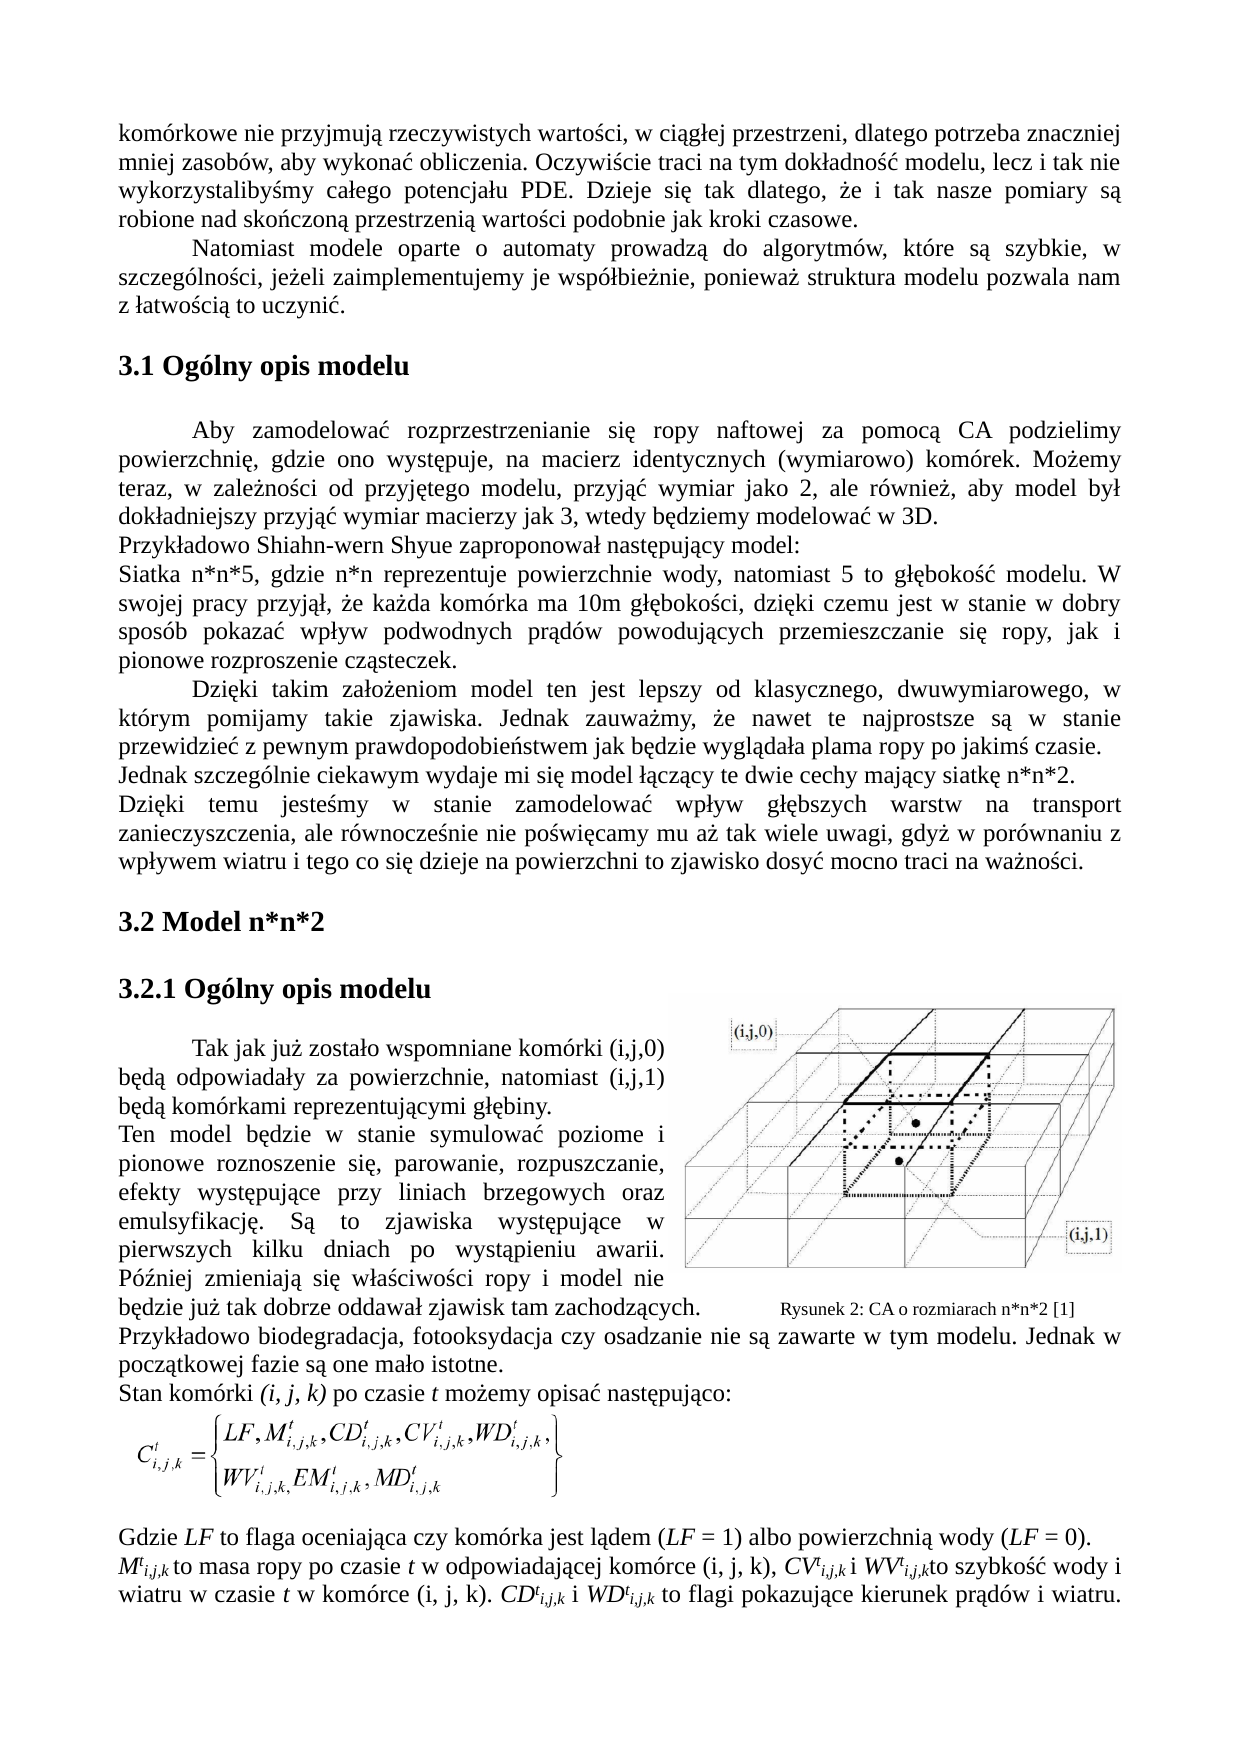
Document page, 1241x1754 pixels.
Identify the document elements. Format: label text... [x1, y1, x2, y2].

text komórkowe nie przyjmują rzeczywistych wartości, w ciągłej przestrzeni, dlatego potrzeba znaczniej mniej zasobów, aby wykonać obliczenia. Oczywiście traci na tym dokładność modelu, lecz i tak nie wykorzystalibyśmy całego potencjału PDE. Dzieje się tak dlatego, że i tak nasze pomiary są robione nad skończoną przestrzenią wartości podobnie jak kroki czasowe. [118, 118, 1122, 233]
picture [124, 1407, 580, 1512]
text 3.2.1 Ogólny opis modelu [118, 971, 1122, 1004]
text Jednak szczególnie ciekawym wydaje mi się model łączący te dwie cechy mający siatkę n*n*2. [118, 760, 1122, 789]
text Stan komórki (i, j, k) po czasie t możemy opisać następująco: [118, 1378, 1122, 1407]
text Dzięki temu jesteśmy w stanie zamodelować wpływ głębszych warstw na transport zanieczyszczenia, ale równocześnie nie poświęcamy mu aż tak wiele uwagi, gdyż w porównaniu z wpływem wiatru i tego co się dzieje na powierzchni to zjawisko dosyć mocno traci na ważności. [118, 789, 1122, 875]
text Mti,j,k to masa ropy po czasie t w odpowiadającej komórce (i, j, k), CVti,j,k i WVti,j,kto szybkość wody i wiatru w czasie t w komórce (i, j, k). CDti,j,k i WDti,j,k to flagi pokazujące kierunek prądów i wiatru. [118, 1551, 1122, 1608]
text Natomiast modele oparte o automaty prowadzą do algorytmów, które są szybkie, w szczególności, jeżeli zaimplementujemy je współbieżnie, ponieważ struktura modelu pozwala nam z łatwością to uczynić. [118, 233, 1122, 319]
text Przykładowo Shiahn-wern Shyue zaproponował następujący model: [118, 530, 1122, 559]
picture [665, 981, 1137, 1278]
text Przykładowo biodegradacja, fotooksydacja czy osadzanie nie są zawarte w tym modelu. Jednak w początkowej fazie są one mało istotne. [118, 1321, 1122, 1378]
text 3.1 Ogólny opis modelu [118, 348, 1122, 382]
text Dzięki takim założeniom model ten jest lepszy od klasycznego, dwuwymiarowego, w którym pomijamy takie zjawiska. Jednak zauważmy, że nawet te najprostsze są w stanie przewidzieć z pewnym prawdopodobieństwem jak będzie wyglądała plama ropy po jakimś czasie. [118, 674, 1122, 760]
text Tak jak już zostało wspomniane komórki (i,j,0) będą odpowiadały za powierzchnie, natomiast (i,j,1) będą komórkami reprezentującymi głębiny. [118, 1033, 665, 1119]
text Ten model będzie w stanie symulować poziome i pionowe roznoszenie się, parowanie, rozpuszczanie, efekty występujące przy liniach brzegowych oraz emulsyfikację. Są to zjawiska występujące w pierwszych kilku dniach po wystąpieniu awarii. Później zmieniają się właściwości ropy i model nie będzie już tak dobrze oddawał zjawisk tam zachodzących. Rysunek 2: CA o rozmiarach n*n*2 [1] [118, 1119, 1122, 1321]
text 3.2 Model n*n*2 [118, 904, 1122, 937]
text Aby zamodelować rozprzestrzenianie się ropy naftowej za pomocą CA podzielimy powierzchnię, gdzie ono występuje, na macierz identycznych (wymiarowo) komórek. Możemy teraz, w zależności od przyjętego modelu, przyjąć wymiar jako 2, ale również, aby model był dokładniejszy przyjąć wymiar macierzy jak 3, wtedy będziemy modelować w 3D. [118, 415, 1122, 530]
text Siatka n*n*5, gdzie n*n reprezentuje powierzchnie wody, natomiast 5 to głębokość modelu. W swojej pracy przyjął, że każda komórka ma 10m głębokości, dzięki czemu jest w stanie w dobry sposób pokazać wpływ podwodnych prądów powodujących przemieszczanie się ropy, jak i pionowe rozproszenie cząsteczek. [118, 559, 1122, 674]
text Gdzie LF to flaga oceniająca czy komórka jest lądem (LF = 1) albo powierzchnią wody (LF = 0). [118, 1522, 1122, 1551]
